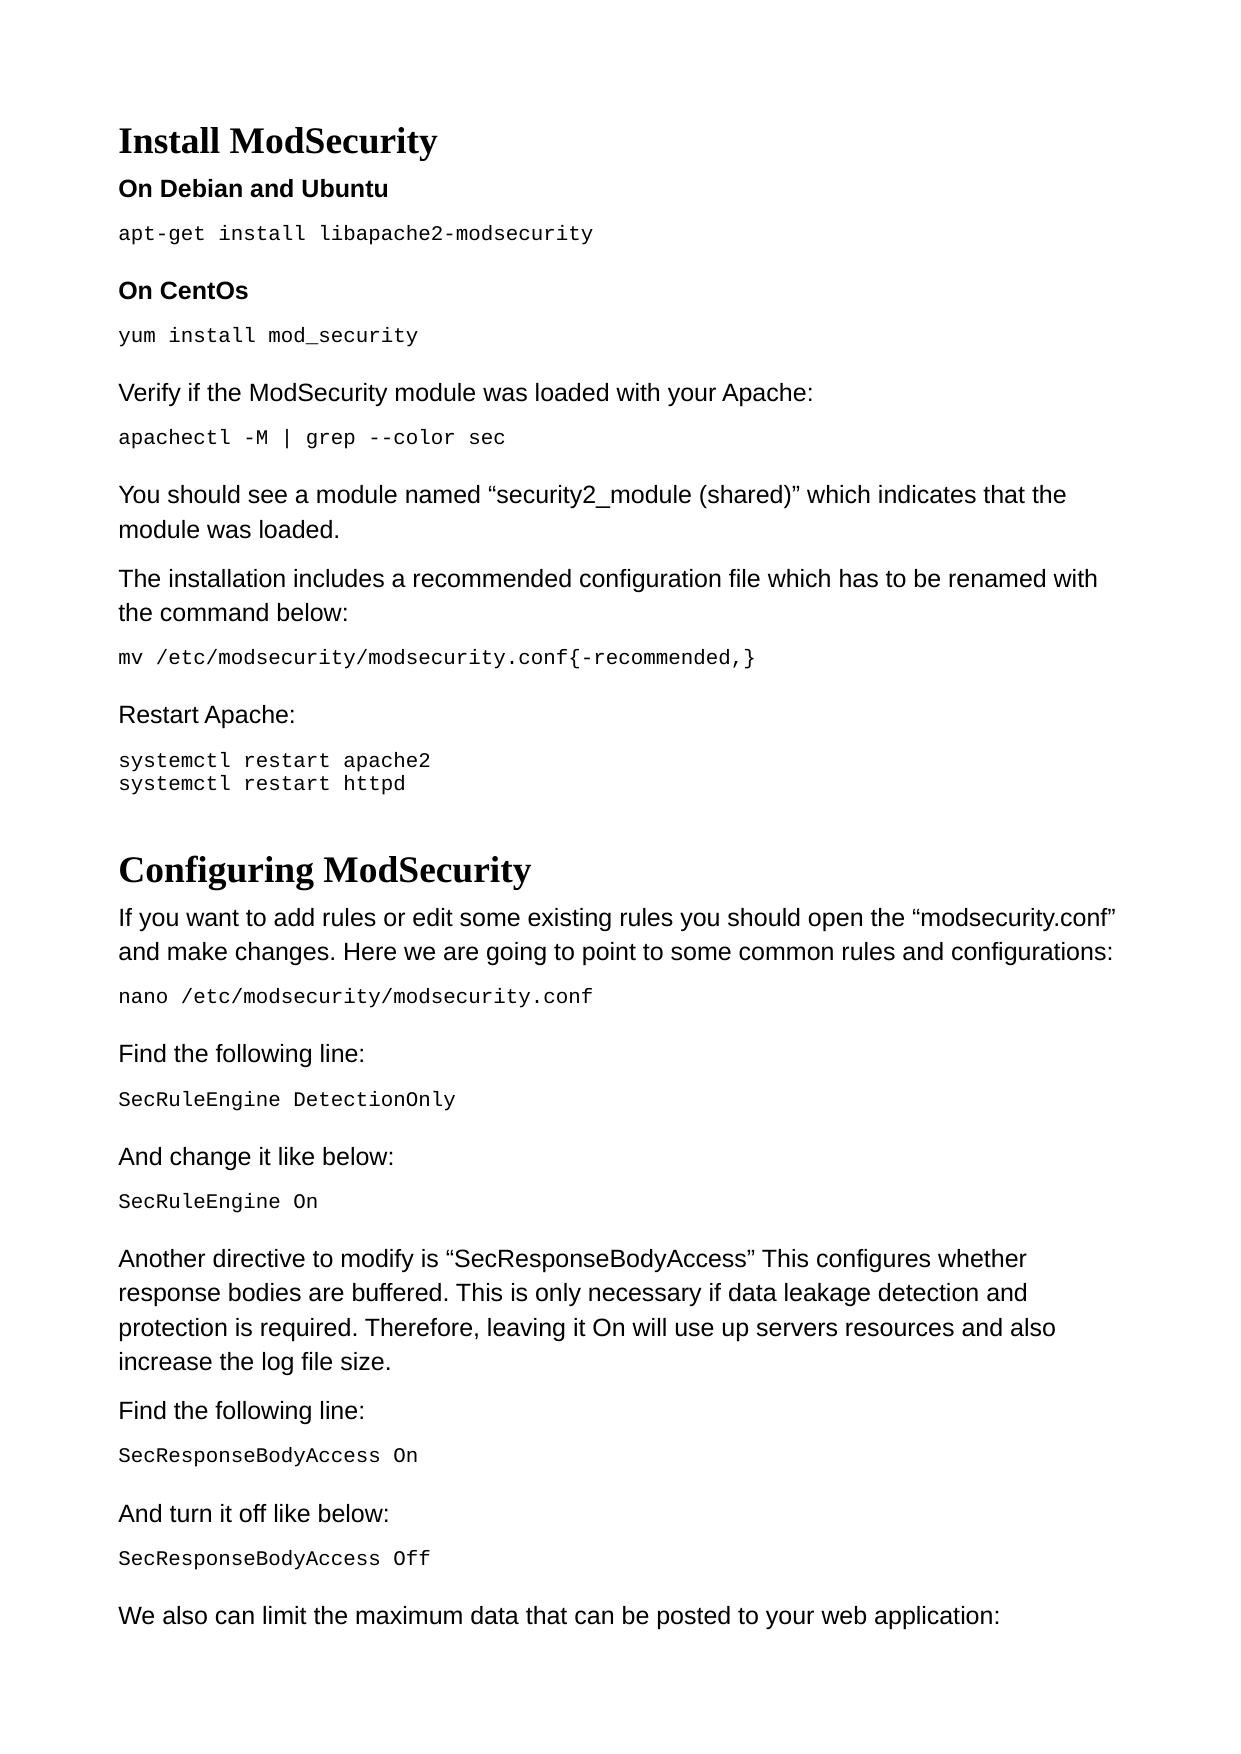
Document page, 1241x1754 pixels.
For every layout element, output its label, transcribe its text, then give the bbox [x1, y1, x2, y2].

text On CentOs [118, 276, 1122, 305]
text SecResponseBodyAccess Off [118, 1548, 1122, 1571]
text And turn it off like below: [118, 1498, 1122, 1527]
text systemctl restart apache2 [118, 749, 1122, 773]
text On Debian and Ubuntu [118, 174, 1122, 202]
text If you want to add rules or edit some existing rules you should open the “modsecurity.conf” and make changes. Here we are going to point to some common rules and configurations: [118, 903, 1122, 966]
text mv /etc/modsecurity/modsecurity.conf{-recommended,} [118, 647, 1122, 671]
text Find the following line: [118, 1039, 1122, 1068]
text apachectl -M | grep --color sec [118, 427, 1122, 451]
text Verify if the ModSecurity module was loaded with your Apache: [118, 378, 1122, 407]
text And change it like below: [118, 1142, 1122, 1170]
text SecRuleEngine On [118, 1191, 1122, 1214]
text The installation includes a recommended configuration file which has to be renamed with the command below: [118, 564, 1122, 627]
subtitle Configuring ModSecurity [118, 847, 1122, 890]
text SecResponseBodyAccess On [118, 1445, 1122, 1469]
text We also can limit the maximum data that can be posted to your web application: [118, 1601, 1122, 1629]
text You should see a module named “security2_module (shared)” which indicates that the module was loaded. [118, 480, 1122, 543]
text apt-get install libapache2-modsecurity [118, 223, 1122, 246]
text nano /etc/modsecurity/modsecurity.conf [118, 986, 1122, 1010]
text Another directive to modify is “SecResponseBodyAccess” This configures whether response bodies are buffered. This is only necessary if data leakage detection and protection is required. Therefore, leaving it On will use up servers resources and also increase the log file size. [118, 1244, 1122, 1376]
text SecRuleEngine DetectionOnly [118, 1088, 1122, 1112]
text systemctl restart httpd [118, 773, 1122, 797]
subtitle Install ModSecurity [118, 118, 1122, 161]
text Restart Apache: [118, 701, 1122, 729]
text Find the following line: [118, 1396, 1122, 1425]
text yum install mod_security [118, 325, 1122, 349]
